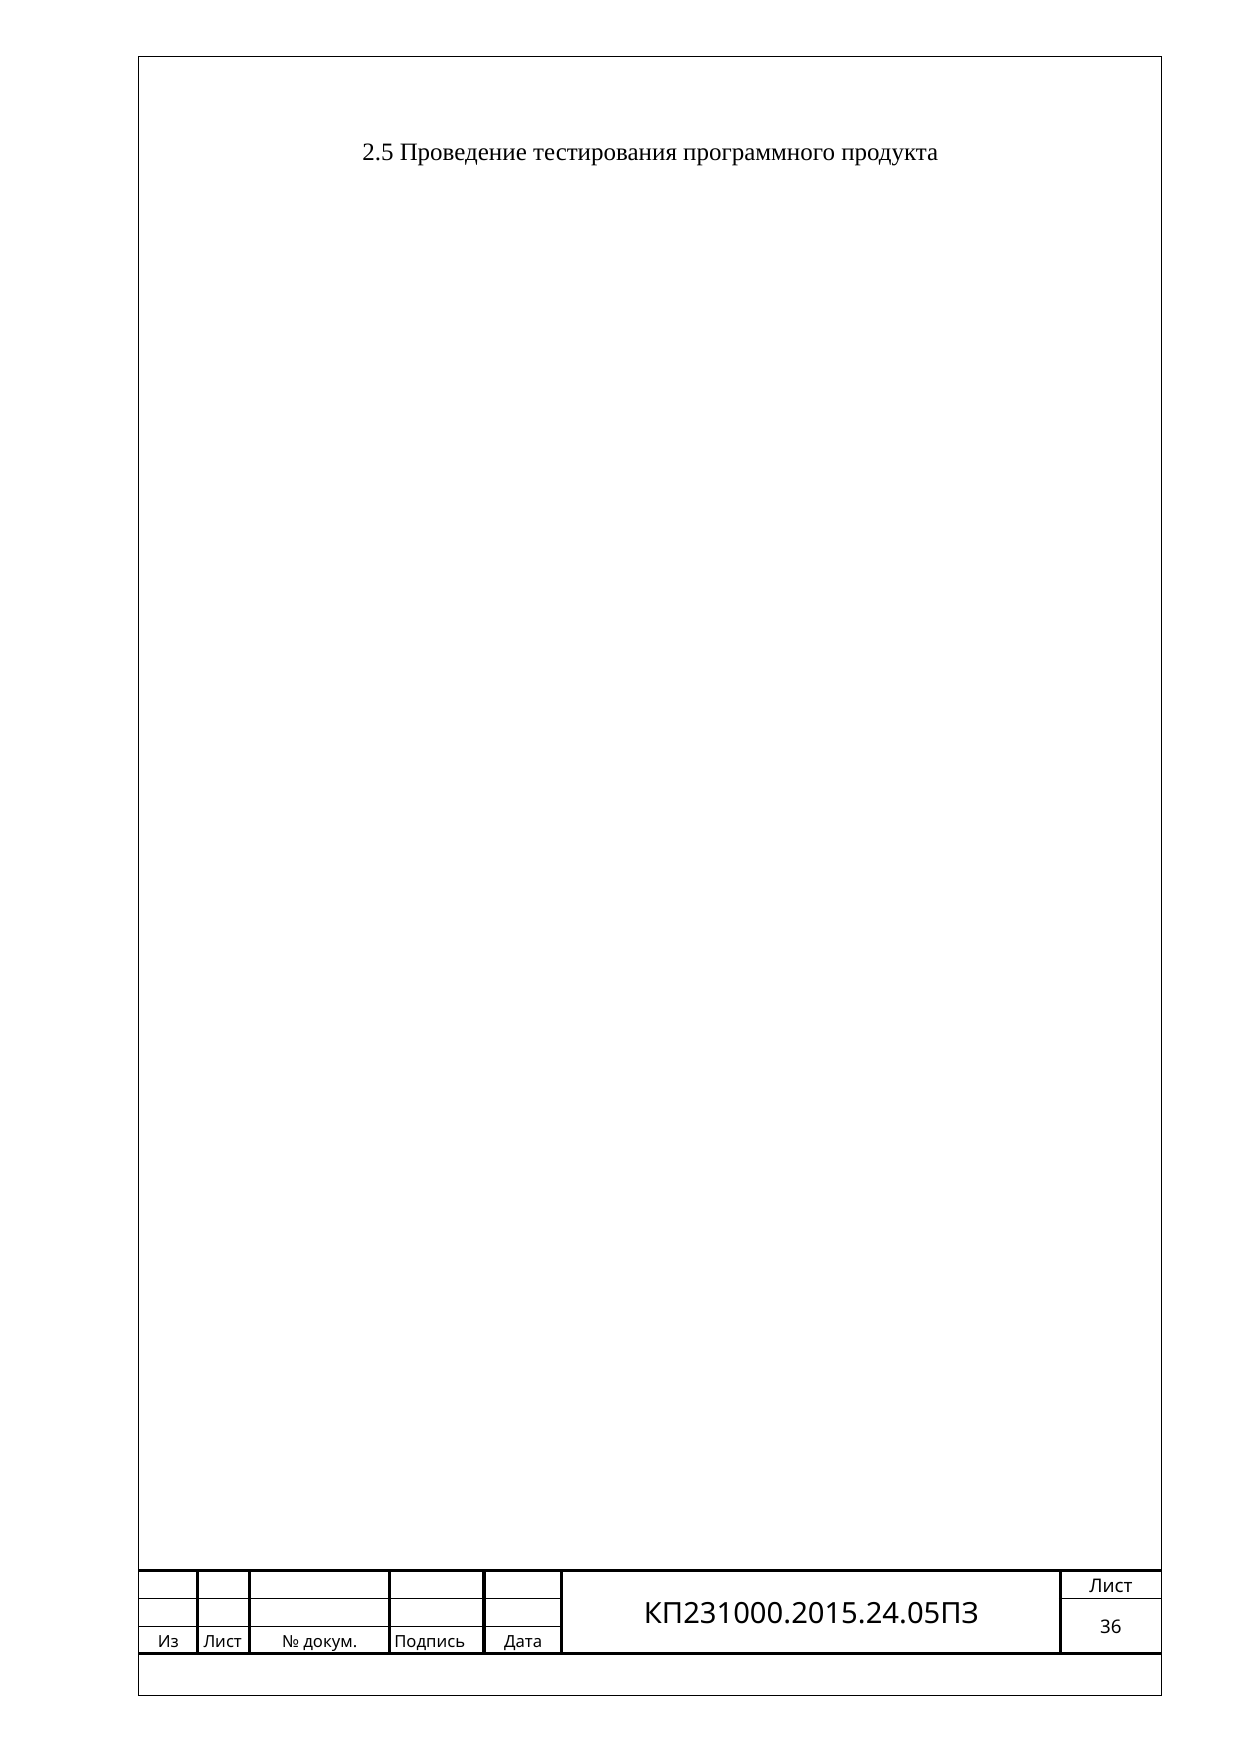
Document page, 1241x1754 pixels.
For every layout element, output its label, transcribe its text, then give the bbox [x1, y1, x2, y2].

subtitle 2.5 Проведение тестирования программного продукта [168, 137, 1132, 165]
